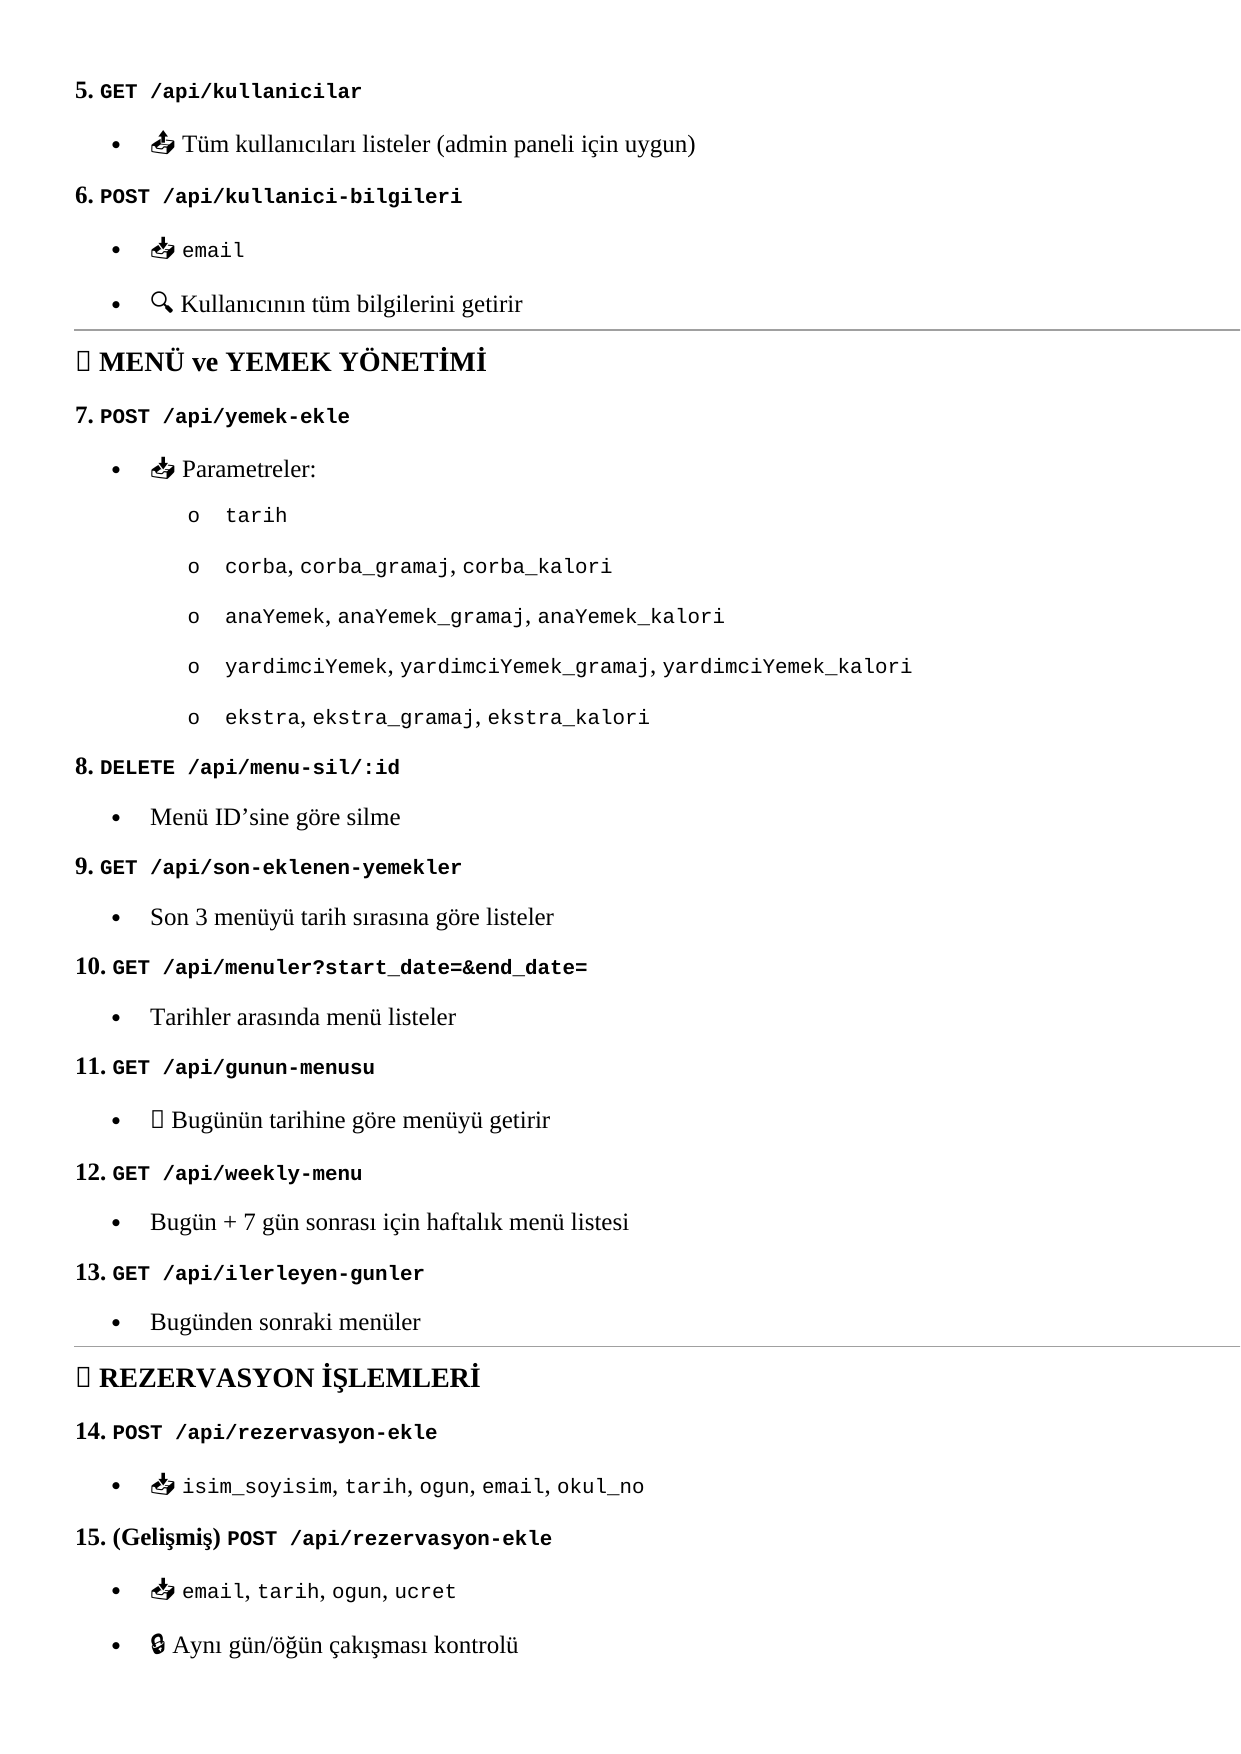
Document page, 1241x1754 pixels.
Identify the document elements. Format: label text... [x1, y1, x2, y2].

list 📥 Parametreler: [112, 450, 1165, 484]
subtitle 15. (Gelişmiş) POST /api/rezervasyon-ekle [75, 1522, 1165, 1551]
list Bugünden sonraki menüler [112, 1307, 1165, 1336]
list anaYemek, anaYemek_gramaj, anaYemek_kalori [187, 600, 1165, 630]
list Bugün + 7 gün sonrası için haftalık menü listesi [112, 1207, 1165, 1236]
subtitle 10. GET /api/menuler?start_date=&end_date= [75, 951, 1165, 981]
subtitle 5. GET /api/kullanicilar [75, 75, 1165, 104]
list ekstra, ekstra_gramaj, ekstra_kalori [187, 701, 1165, 731]
list 📥 isim_soyisim, tarih, ogun, email, okul_no [112, 1467, 1165, 1501]
subtitle 14. POST /api/rezervasyon-ekle [75, 1416, 1165, 1446]
list 📤 Tüm kullanıcıları listeler (admin paneli için uygun) [112, 125, 1165, 159]
list Son 3 menüyü tarih sırasına göre listeler [112, 902, 1165, 931]
subtitle 13. GET /api/ilerleyen-gunler [75, 1257, 1165, 1286]
list 🔍 Kullanıcının tüm bilgilerini getirir [112, 286, 1165, 320]
list yardimciYemek, yardimciYemek_gramaj, yardimciYemek_kalori [187, 651, 1165, 680]
list 📥 email, tarih, ogun, ucret [112, 1572, 1165, 1606]
subtitle 8. DELETE /api/menu-sil/:id [75, 751, 1165, 781]
subtitle 7. POST /api/yemek-ekle [75, 400, 1165, 429]
list 🔒 Aynı gün/öğün çakışması kontrolü [112, 1627, 1165, 1661]
list 📥 email [112, 231, 1165, 265]
subtitle 11. GET /api/gunun-menusu [75, 1051, 1165, 1081]
list tarih [187, 505, 1165, 529]
subtitle 9. GET /api/son-eklenen-yemekler [75, 851, 1165, 881]
subtitle 12. GET /api/weekly-menu [75, 1157, 1165, 1186]
list Tarihler arasında menü listeler [112, 1002, 1165, 1031]
list 📅 Bugünün tarihine göre menüyü getirir [112, 1102, 1165, 1136]
list corba, corba_gramaj, corba_kalori [187, 550, 1165, 579]
subtitle 📆 REZERVASYON İŞLEMLERİ [75, 1357, 1165, 1395]
subtitle 🍲 MENÜ ve YEMEK YÖNETİMİ [75, 341, 1165, 379]
subtitle 6. POST /api/kullanici-bilgileri [75, 180, 1165, 210]
list Menü ID’sine göre silme [112, 802, 1165, 831]
